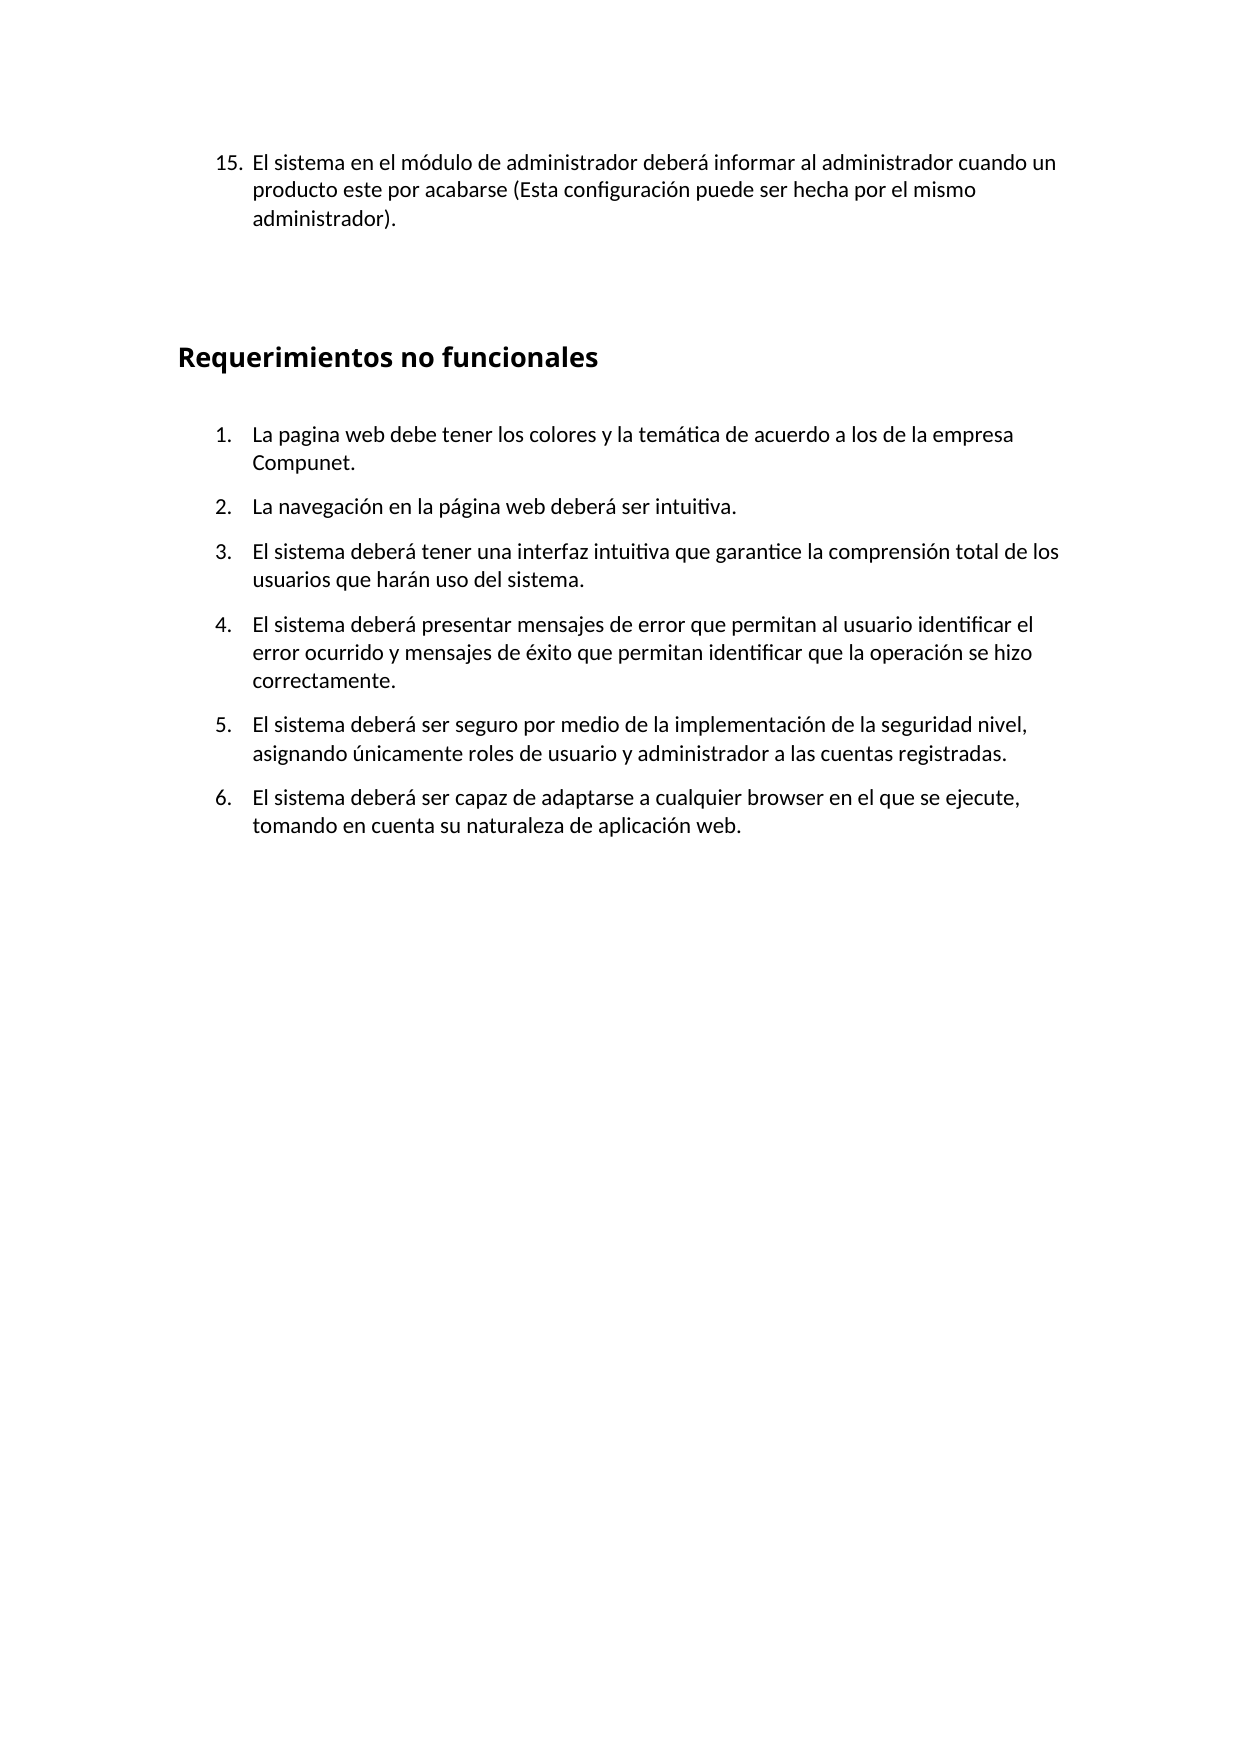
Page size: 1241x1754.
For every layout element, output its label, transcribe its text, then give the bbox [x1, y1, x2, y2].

list La navegación en la página web deberá ser intuitiva. [215, 492, 1063, 521]
list El sistema deberá ser capaz de adaptarse a cualquier browser en el que se ejecute, tomando en cuenta su naturaleza de aplicación web. [215, 783, 1063, 839]
list El sistema en el módulo de administrador deberá informar al administrador cuando un producto este por acabarse (Esta configuración puede ser hecha por el mismo administrador). [215, 148, 1063, 232]
list La pagina web debe tener los colores y la temática de acuerdo a los de la empresa Compunet. [215, 420, 1063, 476]
subtitle Requerimientos no funcionales [177, 338, 1063, 375]
list El sistema deberá ser seguro por medio de la implementación de la seguridad nivel, asignando únicamente roles de usuario y administrador a las cuentas registradas. [215, 711, 1063, 767]
list El sistema deberá presentar mensajes de error que permitan al usuario identificar el error ocurrido y mensajes de éxito que permitan identificar que la operación se hizo correctamente. [215, 610, 1063, 694]
list El sistema deberá tener una interfaz intuitiva que garantice la comprensión total de los usuarios que harán uso del sistema. [215, 537, 1063, 593]
